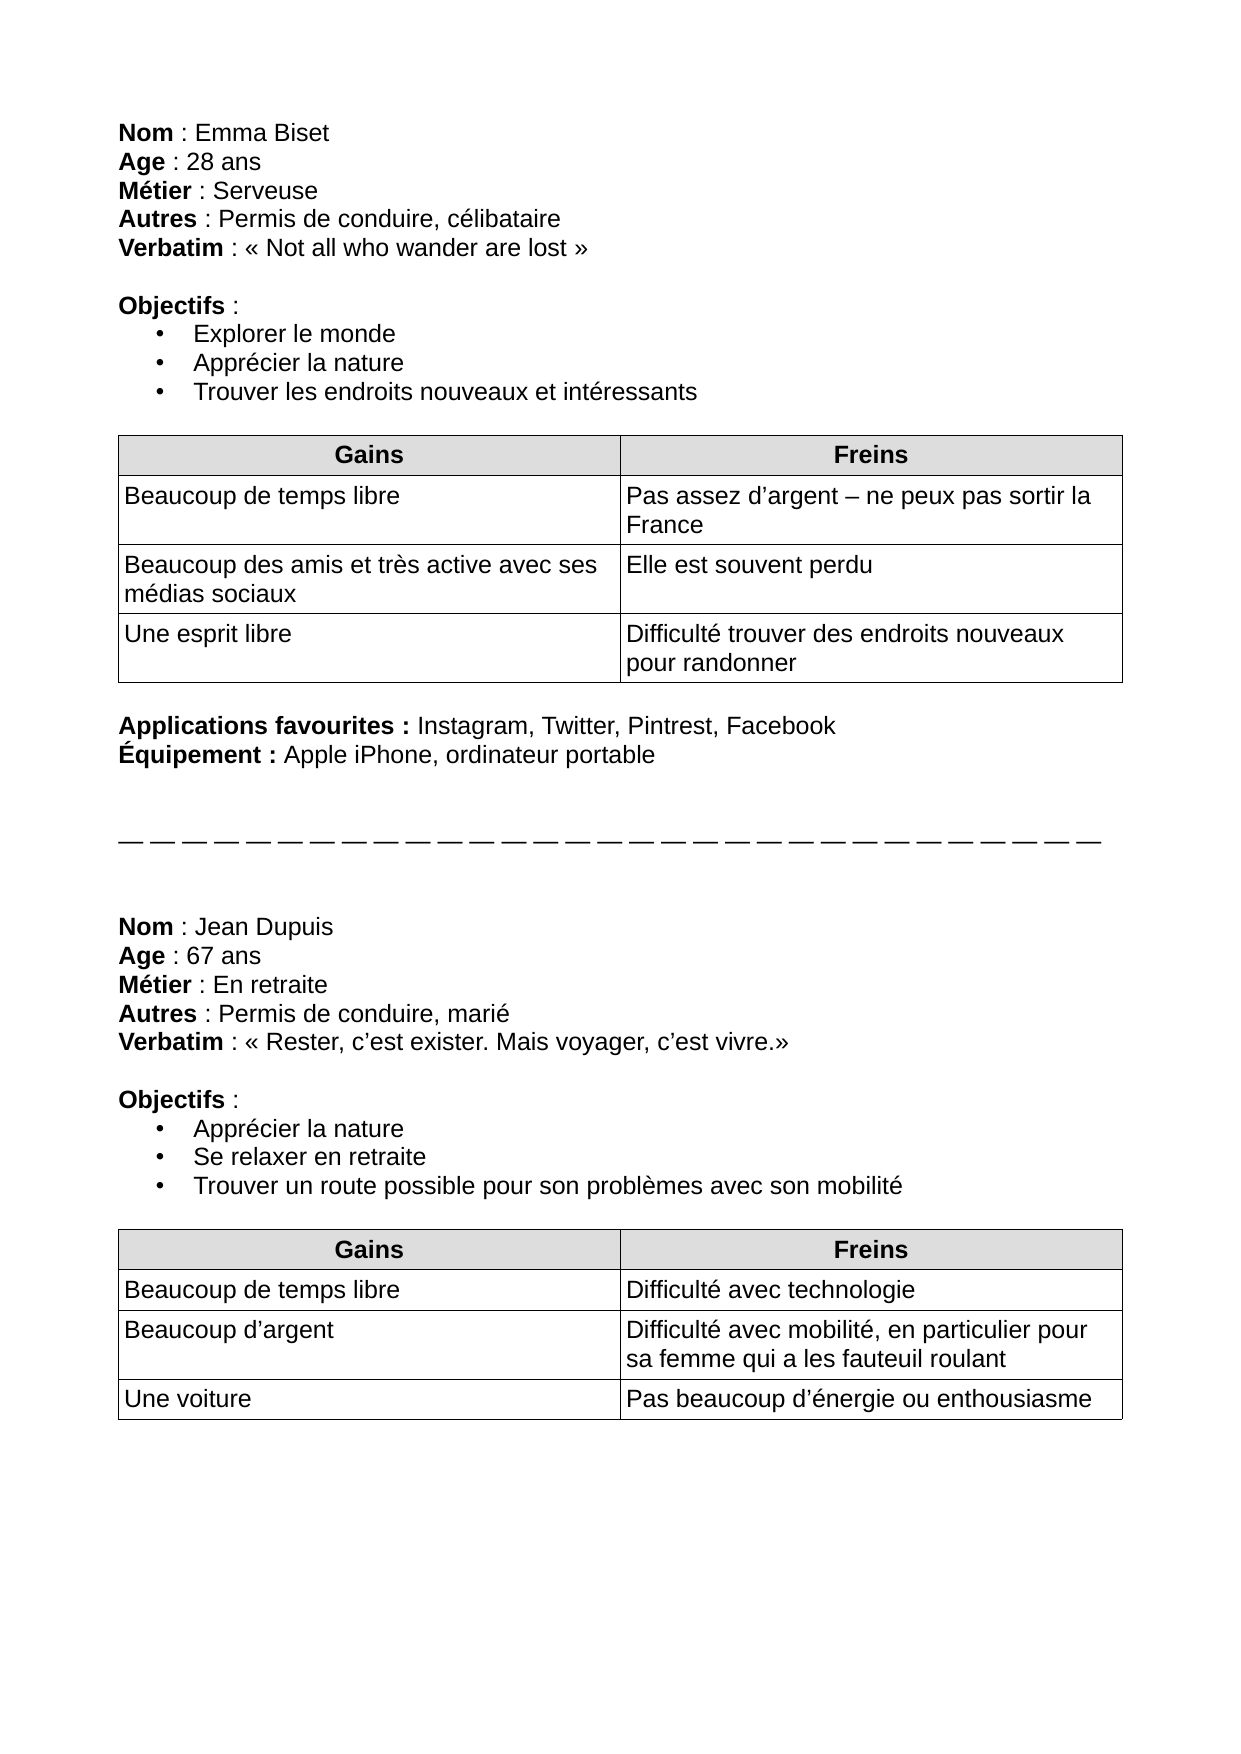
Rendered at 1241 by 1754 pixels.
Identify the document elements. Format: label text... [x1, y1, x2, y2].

list Apprécier la nature [156, 348, 1122, 377]
table_cell Beaucoup d’argent [119, 1311, 620, 1378]
table_cell Difficulté avec technologie [621, 1270, 1122, 1309]
text Nom : Jean Dupuis [118, 912, 1122, 941]
table_header Gains [119, 1230, 620, 1269]
table_cell Difficulté trouver des endroits nouveaux pour randonner [621, 614, 1122, 682]
text — — — — — — — — — — — — — — — — — — — — — — — — — — — — — — — [118, 826, 1122, 855]
list Apprécier la nature [156, 1113, 1122, 1142]
list Se relaxer en retraite [156, 1142, 1122, 1171]
list Trouver un route possible pour son problèmes avec son mobilité [156, 1171, 1122, 1200]
table_cell Une esprit libre [119, 614, 620, 682]
table_cell Beaucoup de temps libre [119, 476, 620, 544]
table_cell Pas assez d’argent – ne peux pas sortir la France [621, 476, 1122, 544]
text Métier : Serveuse [118, 176, 1122, 204]
text Verbatim : « Not all who wander are lost » [118, 233, 1122, 262]
table_cell Beaucoup des amis et très active avec ses médias sociaux [119, 545, 620, 613]
table_header Freins [621, 436, 1122, 475]
table_cell Beaucoup de temps libre [119, 1270, 620, 1309]
text Age : 67 ans [118, 941, 1122, 970]
text Équipement : Apple iPhone, ordinateur portable [118, 740, 1122, 768]
table_cell Difficulté avec mobilité, en particulier pour sa femme qui a les fauteuil roulant [621, 1311, 1122, 1378]
text Age : 28 ans [118, 147, 1122, 176]
text Applications favourites : Instagram, Twitter, Pintrest, Facebook [118, 711, 1122, 740]
text Objectifs : [118, 291, 1122, 319]
list Explorer le monde [156, 319, 1122, 348]
text Métier : En retraite [118, 970, 1122, 998]
text Nom : Emma Biset [118, 118, 1122, 147]
table_cell Pas beaucoup d’énergie ou enthousiasme [621, 1380, 1122, 1419]
text Objectifs : [118, 1085, 1122, 1113]
table_header Gains [119, 436, 620, 475]
table_header Freins [621, 1230, 1122, 1269]
text Autres : Permis de conduire, marié [118, 998, 1122, 1027]
text Autres : Permis de conduire, célibataire [118, 204, 1122, 233]
list Trouver les endroits nouveaux et intéressants [156, 377, 1122, 406]
table_cell Elle est souvent perdu [621, 545, 1122, 613]
text Verbatim : « Rester, c’est exister. Mais voyager, c’est vivre.» [118, 1027, 1122, 1056]
table_cell Une voiture [119, 1380, 620, 1419]
